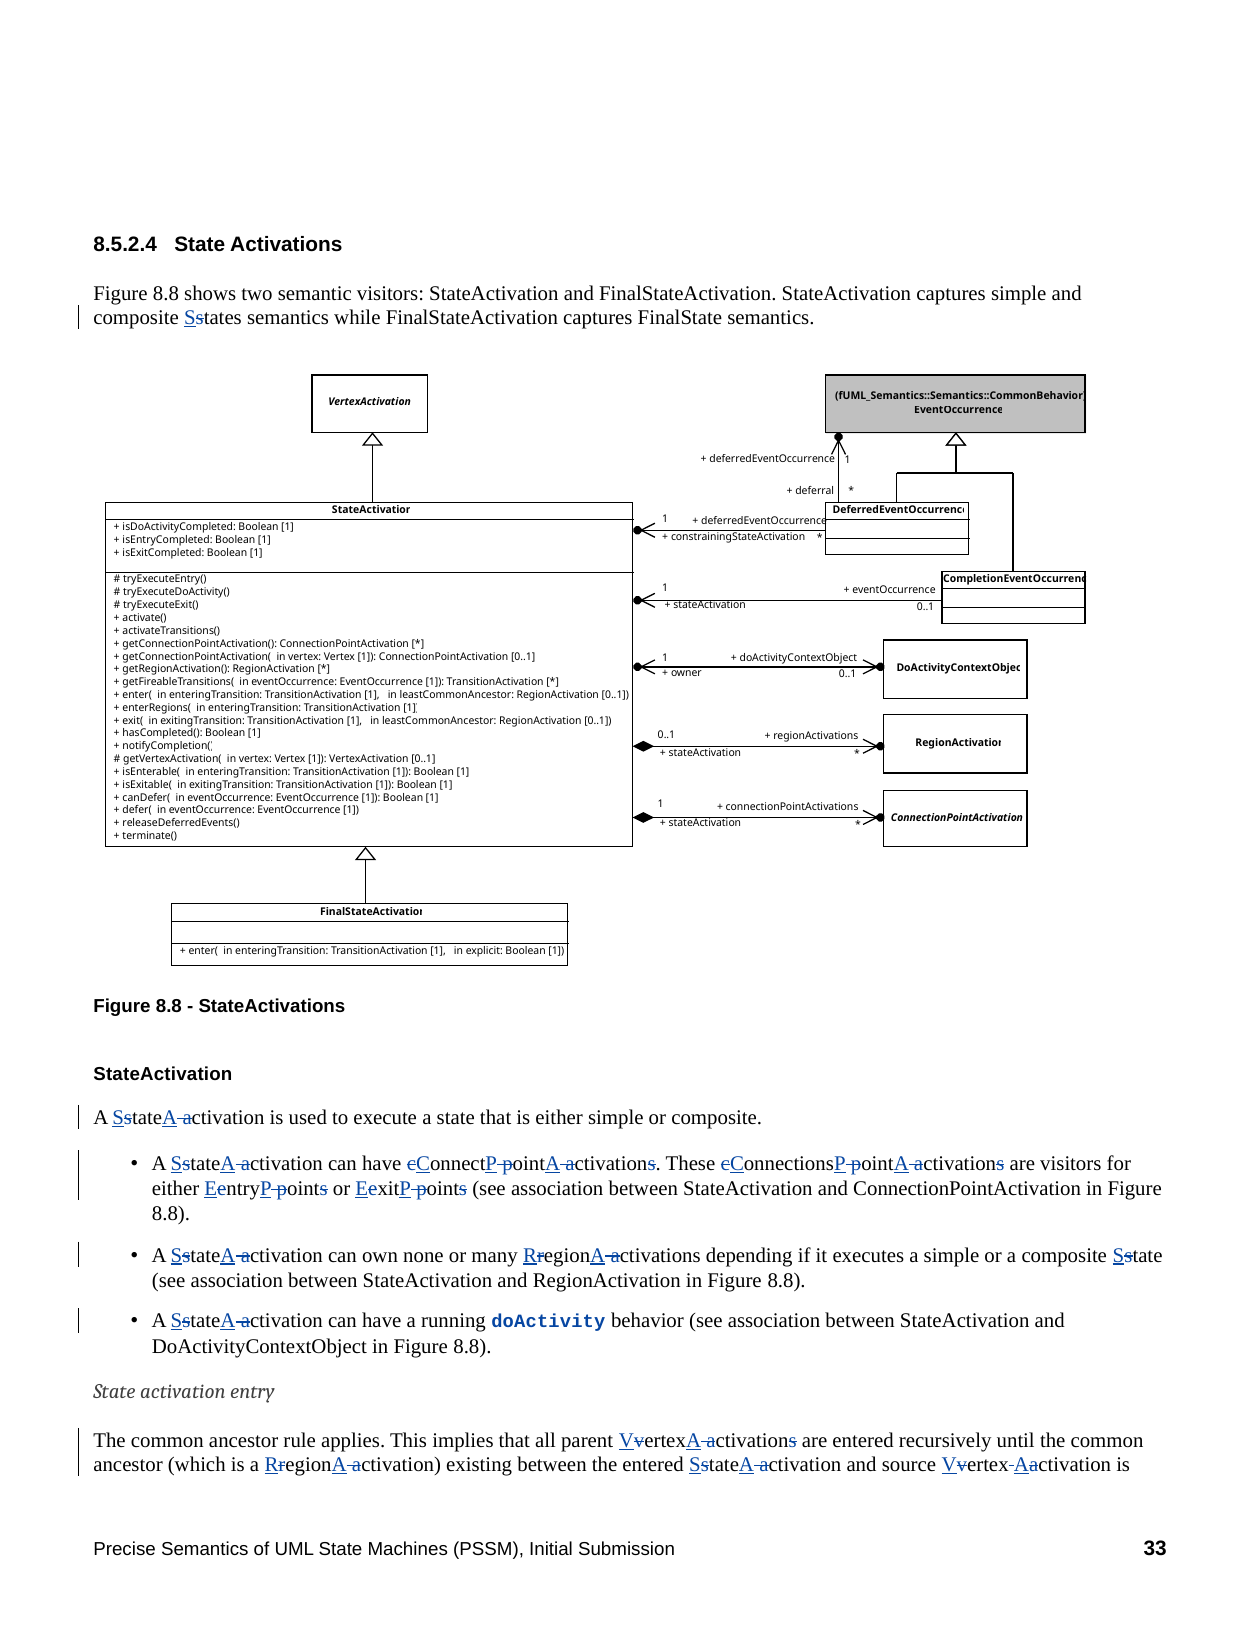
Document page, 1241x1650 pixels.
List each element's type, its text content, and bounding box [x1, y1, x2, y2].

subtitle State Activations [93, 231, 1164, 256]
subtitle State activation entry [93, 1379, 1164, 1403]
subtitle StateActivation [93, 1062, 1164, 1084]
text Figure 8.8 shows two semantic visitors: StateActivation and FinalStateActivation. StateActivation captures simple and composite States semantics while FinalStateActivation captures FinalState semantics. [93, 281, 1164, 329]
list A StateActivation can have ConnectPointActivation. These ConnectionsPointActivation are visitors for either EntryPoint or ExitPoint (see association between StateActivation and ConnectionPointActivation in Figure 8.8). [131, 1150, 1164, 1225]
text Figure 8.8 - StateActivations [93, 995, 1164, 1016]
text A StateActivation is used to execute a state that is either simple or composite. [93, 1105, 1164, 1129]
list A StateActivation can own none or many RegionActivations depending if it executes a simple or a composite State (see association between StateActivation and RegionActivation in Figure 8.8). [131, 1242, 1164, 1292]
text The common ancestor rule applies. This implies that all parent VertexActivation are entered recursively until the common ancestor (which is a RegionActivation) existing between the entered StateActivation and source VertexActivation is [93, 1428, 1164, 1476]
list A StateActivation can have a running doActivity behavior (see association between StateActivation and DoActivityContextObject in Figure 8.8). [131, 1308, 1164, 1358]
